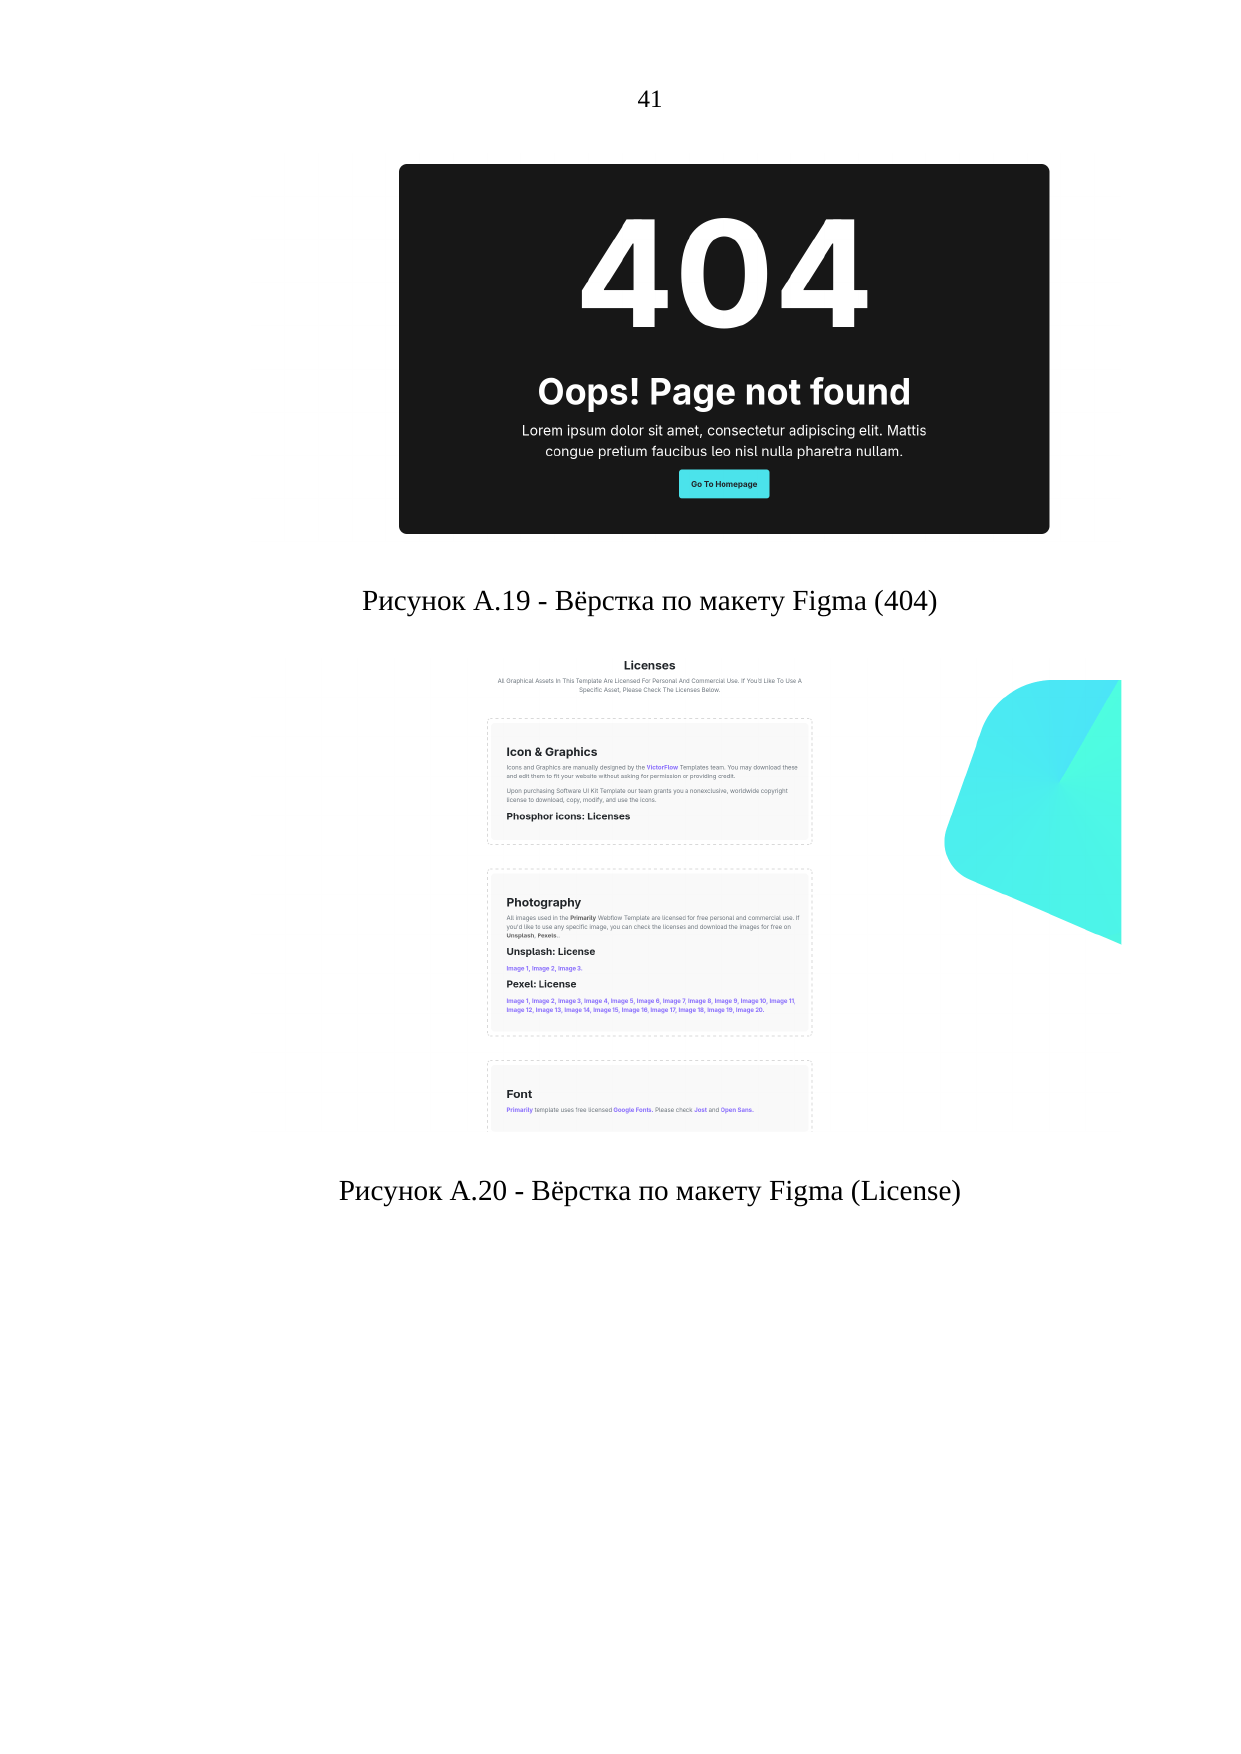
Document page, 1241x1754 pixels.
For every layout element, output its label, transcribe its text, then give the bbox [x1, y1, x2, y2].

text Рисунок А.19 - Вёрстка по макету Figma (404) [177, 583, 1122, 617]
picture [250, 658, 1122, 1132]
text Рисунок А.20 - Вёрстка по макету Figma (License) [177, 1173, 1122, 1207]
picture [251, 153, 1121, 542]
